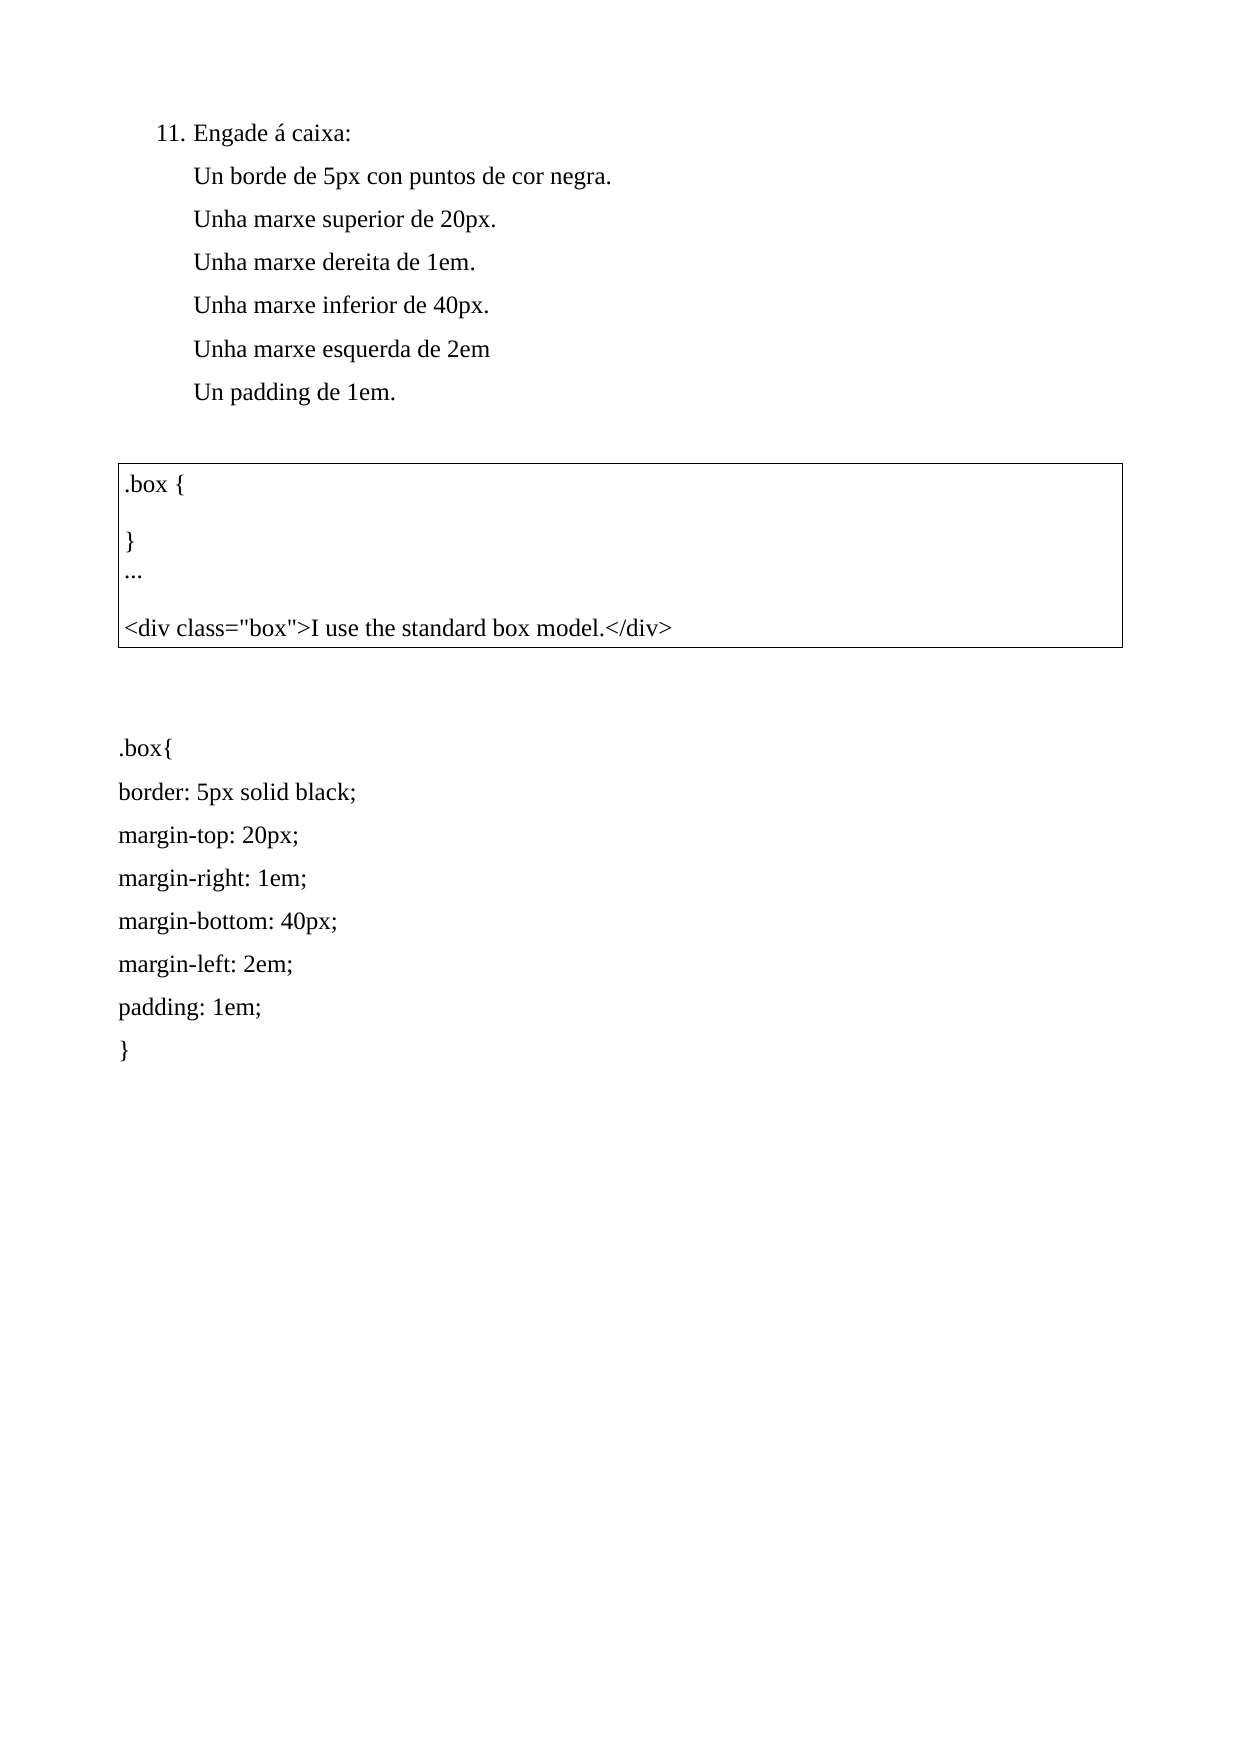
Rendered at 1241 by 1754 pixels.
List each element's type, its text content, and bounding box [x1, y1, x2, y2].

list Engade á caixa: [156, 118, 1122, 147]
list Un borde de 5px con puntos de cor negra. [156, 161, 1122, 190]
list Unha marxe inferior de 40px. [156, 291, 1122, 319]
text padding: 1em; [118, 992, 1122, 1021]
list Unha marxe dereita de 1em. [156, 247, 1122, 276]
text margin-left: 2em; [118, 949, 1122, 978]
text margin-right: 1em; [118, 863, 1122, 892]
text margin-bottom: 40px; [118, 906, 1122, 935]
text border: 5px solid black; [118, 777, 1122, 805]
list Unha marxe superior de 20px. [156, 204, 1122, 233]
text .box{ [118, 733, 1122, 762]
table_header .box { } ... <div class="box">I use the standard box model.</div> [119, 464, 1122, 647]
text margin-top: 20px; [118, 820, 1122, 848]
list Un padding de 1em. [156, 377, 1122, 406]
list Unha marxe esquerda de 2em [156, 334, 1122, 362]
text } [118, 1035, 1122, 1064]
